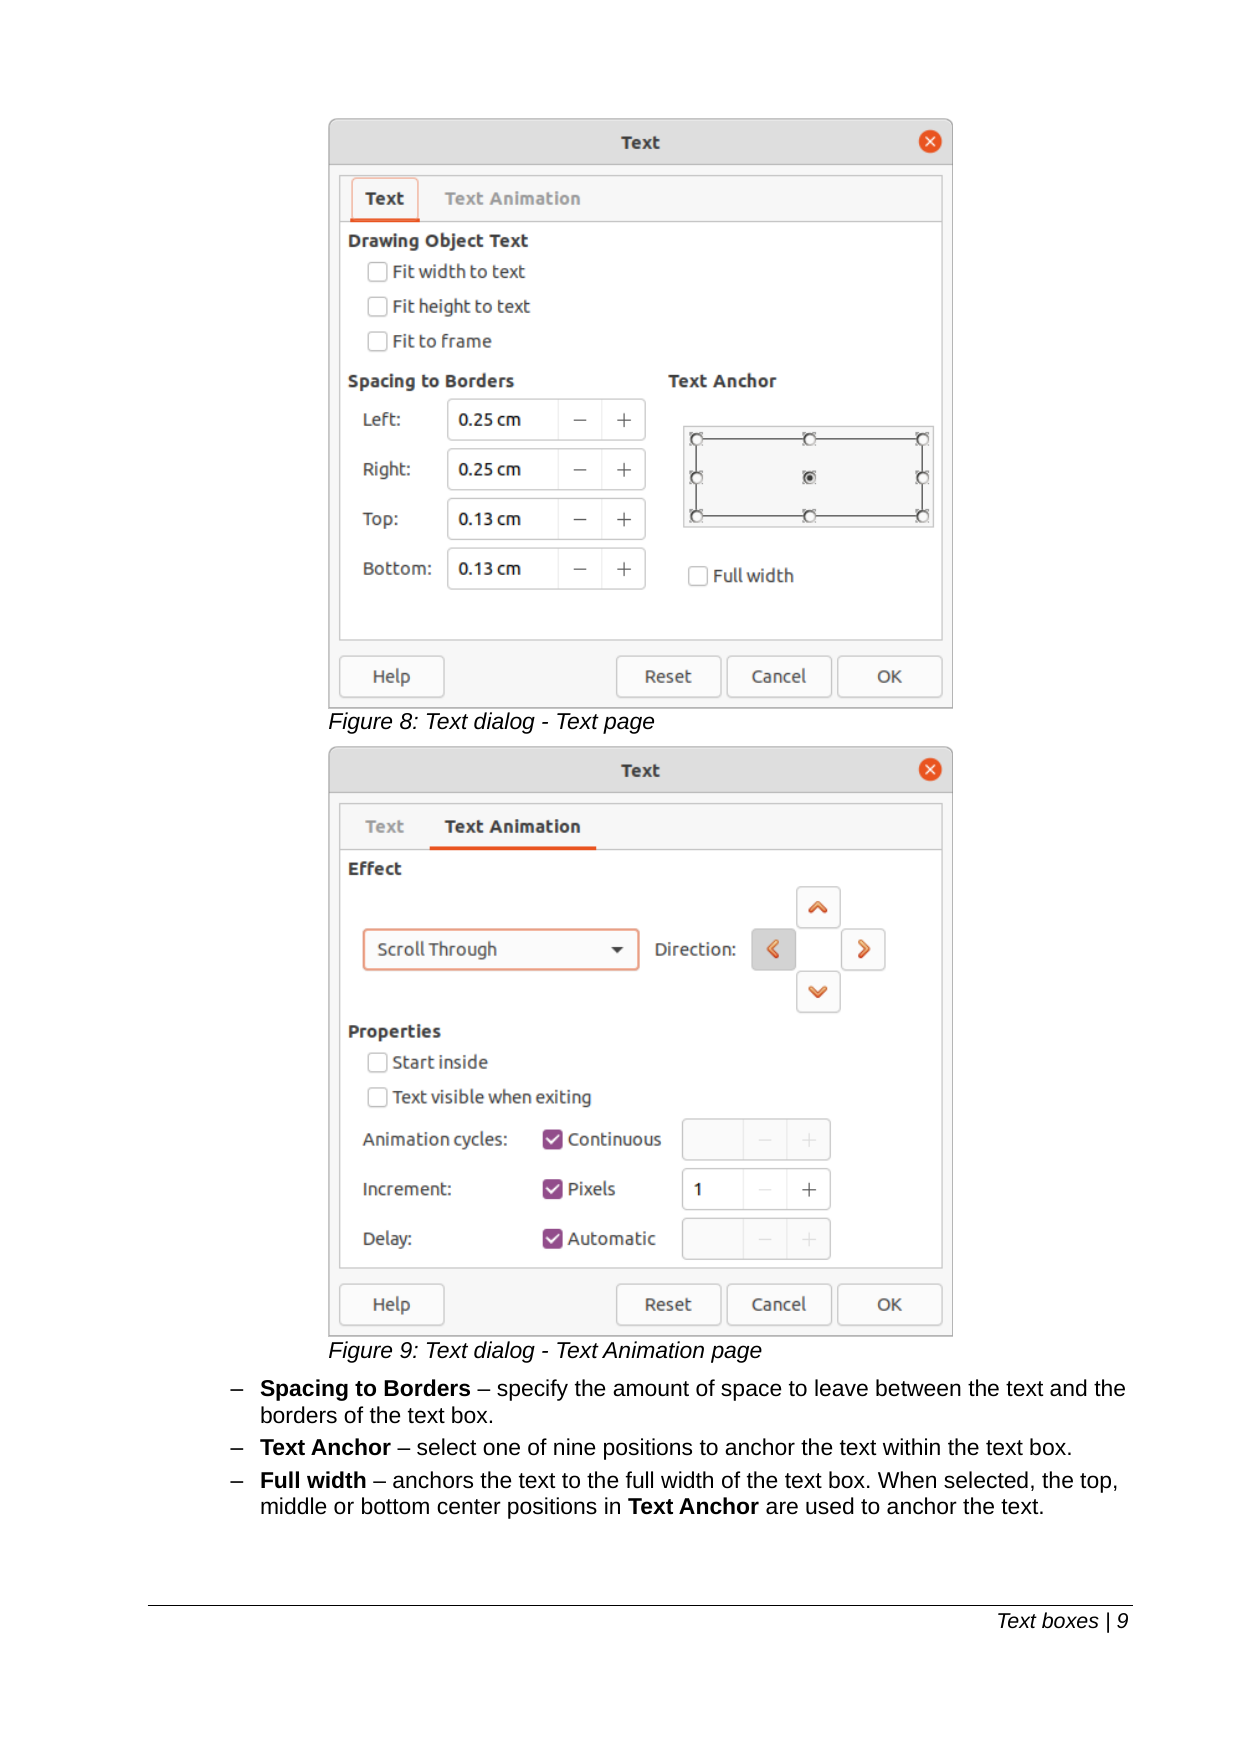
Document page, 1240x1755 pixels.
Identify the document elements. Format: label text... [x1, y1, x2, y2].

picture [328, 746, 953, 1337]
text Figure 9: Text dialog - Text Animation page [328, 1337, 953, 1363]
list Full width – anchors the text to the full width of the text box. When selected, the top, middle or bottom center positions in Text Anchor are used to anchor the text. [230, 1467, 1133, 1519]
text Figure 8: Text dialog - Text page [328, 709, 953, 735]
list Text Anchor – select one of nine positions to anchor the text within the text box. [230, 1434, 1133, 1461]
picture [328, 118, 953, 709]
list Spacing to Borders – specify the amount of space to leave between the text and the borders of the text box. [230, 1375, 1133, 1428]
